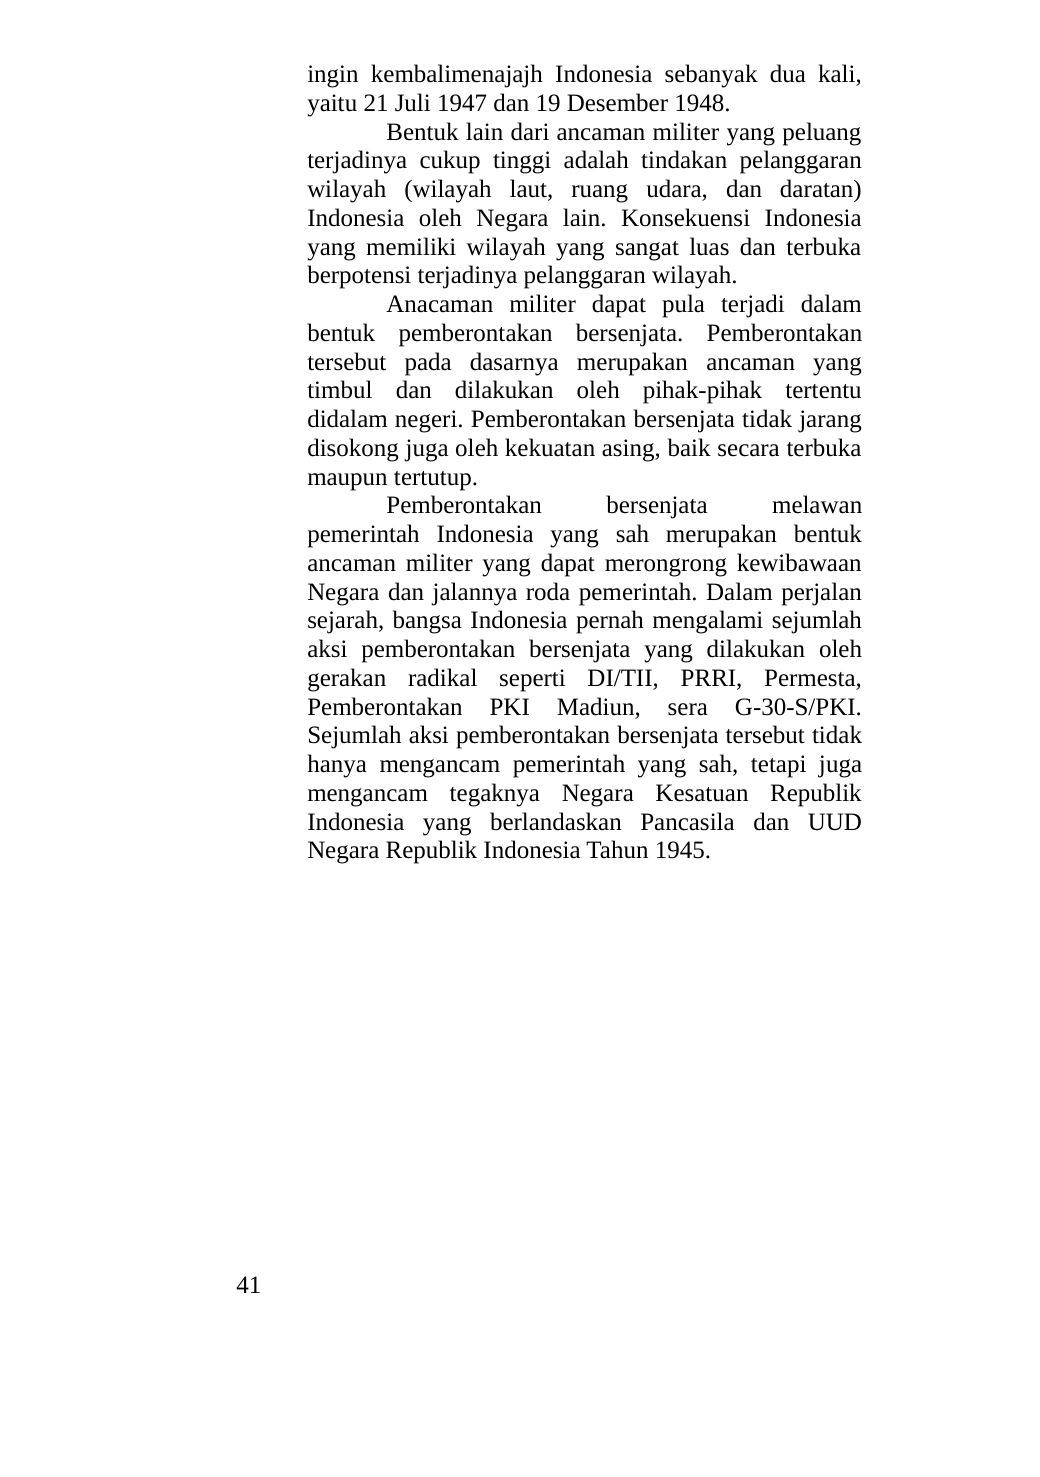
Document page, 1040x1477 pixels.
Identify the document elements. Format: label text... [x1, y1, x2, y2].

text Anacaman militer dapat pula terjadi dalam bentuk pemberontakan bersenjata. Pemberontakan tersebut pada dasarnya merupakan ancaman yang timbul dan dilakukan oleh pihak-pihak tertentu didalam negeri. Pemberontakan bersenjata tidak jarang disokong juga oleh kekuatan asing, baik secara terbuka maupun tertutup. [307, 289, 862, 490]
text ingin kembalimenajajh Indonesia sebanyak dua kali, yaitu 21 Juli 1947 dan 19 Desember 1948. [307, 59, 862, 117]
text Bentuk lain dari ancaman militer yang peluang terjadinya cukup tinggi adalah tindakan pelanggaran wilayah (wilayah laut, ruang udara, dan daratan) Indonesia oleh Negara lain. Konsekuensi Indonesia yang memiliki wilayah yang sangat luas dan terbuka berpotensi terjadinya pelanggaran wilayah. [307, 117, 862, 289]
text Pemberontakan bersenjata melawan pemerintah Indonesia yang sah merupakan bentuk ancaman militer yang dapat merongrong kewibawaan Negara dan jalannya roda pemerintah. Dalam perjalan sejarah, bangsa Indonesia pernah mengalami sejumlah aksi pemberontakan bersenjata yang dilakukan oleh gerakan radikal seperti DI/TII, PRRI, Permesta, Pemberontakan PKI Madiun, sera G-30-S/PKI. Sejumlah aksi pemberontakan bersenjata tersebut tidak hanya mengancam pemerintah yang sah, tetapi juga mengancam tegaknya Negara Kesatuan Republik Indonesia yang berlandaskan Pancasila dan UUD Negara Republik Indonesia Tahun 1945. [307, 490, 862, 864]
